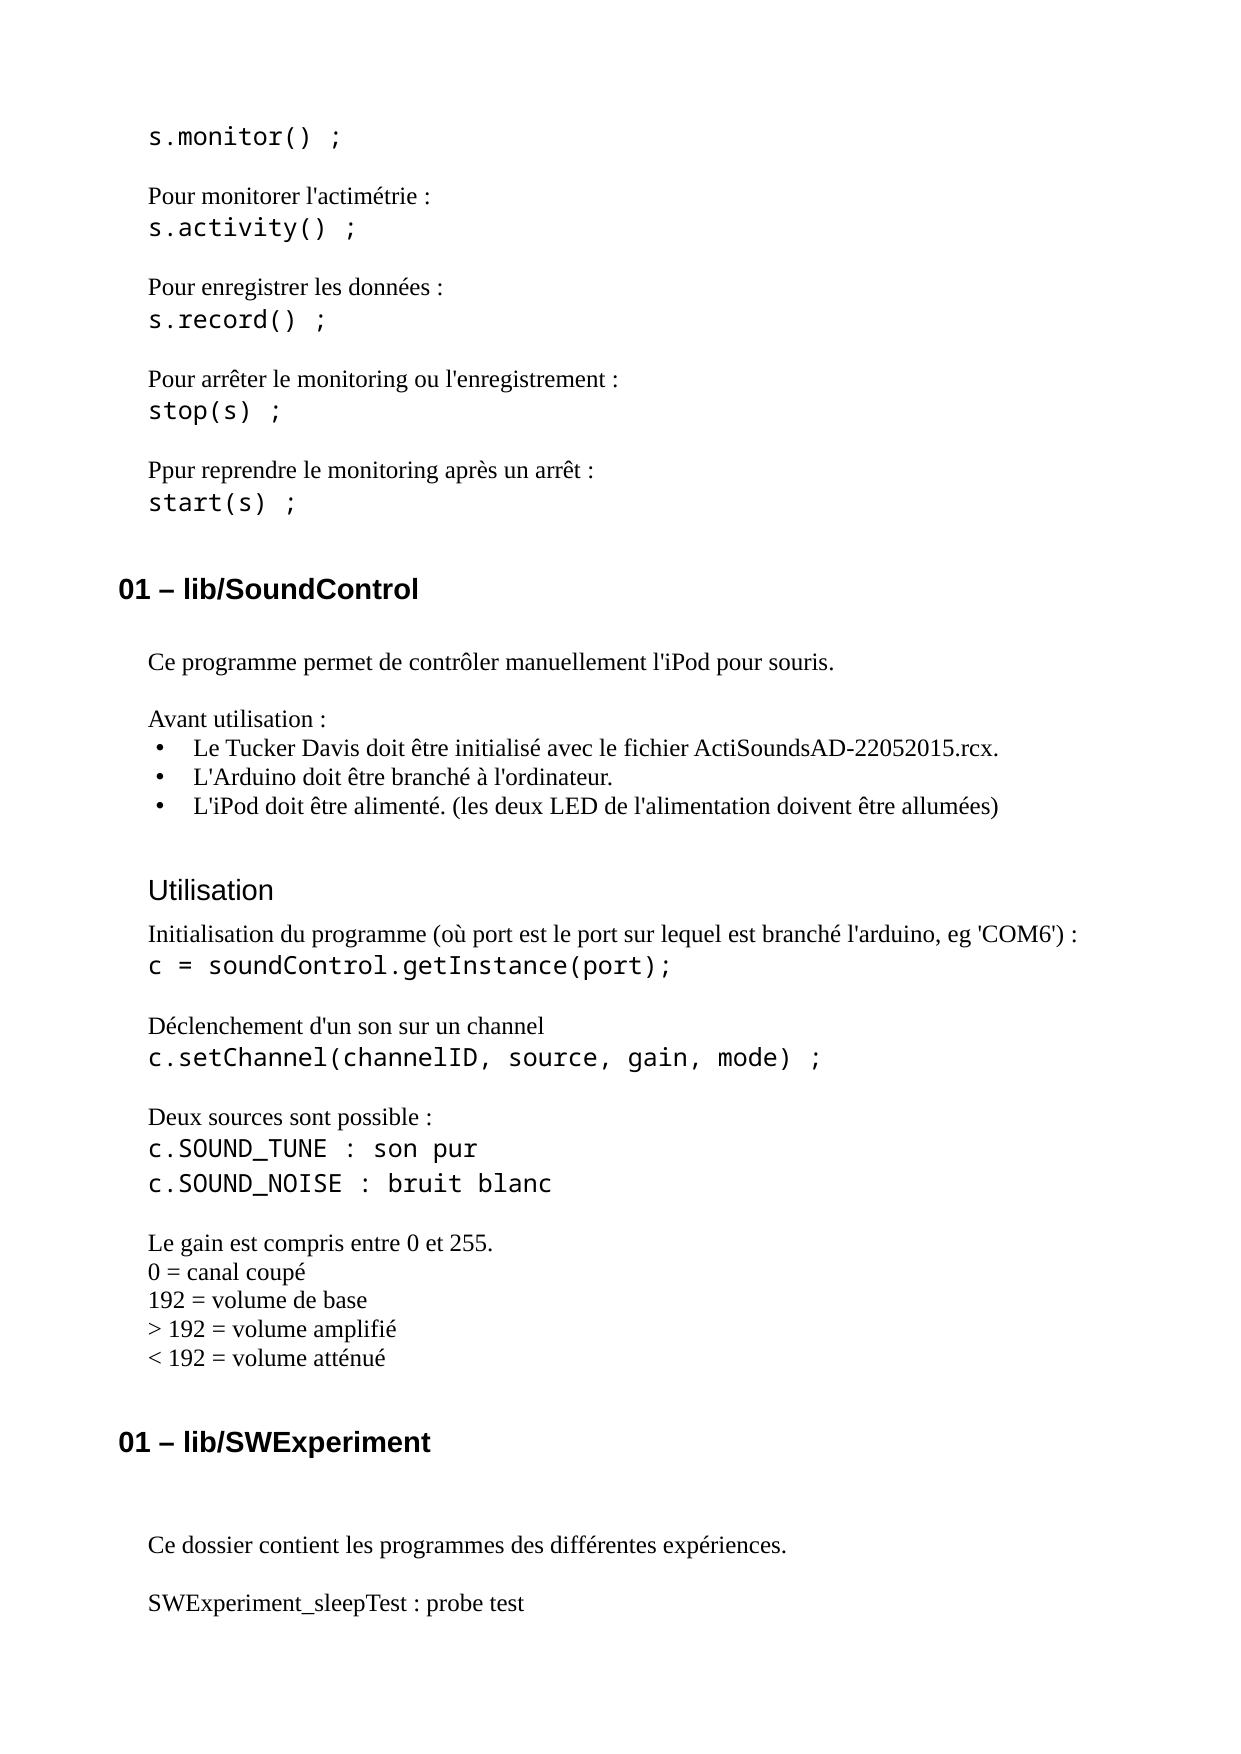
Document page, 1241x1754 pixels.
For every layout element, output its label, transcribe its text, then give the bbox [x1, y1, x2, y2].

text start(s) ; [148, 484, 1122, 518]
text c.SOUND_TUNE : son pur [148, 1131, 1122, 1165]
text Pour arrêter le monitoring ou l'enregistrement : [148, 364, 1122, 393]
text Déclenchement d'un son sur un channel [148, 1011, 1122, 1039]
text stop(s) ; [148, 393, 1122, 427]
subtitle Utilisation [148, 873, 1122, 907]
text Initialisation du programme (où port est le port sur lequel est branché l'arduino, eg 'COM6') : [148, 919, 1122, 948]
text s.record() ; [148, 301, 1122, 335]
list L'Arduino doit être branché à l'ordinateur. [156, 762, 1122, 791]
text Ppur reprendre le monitoring après un arrêt : [148, 456, 1122, 484]
subtitle 01 – lib/SoundControl [118, 572, 1122, 606]
text > 192 = volume amplifié [148, 1314, 1122, 1343]
text 0 = canal coupé [148, 1257, 1122, 1286]
text s.activity() ; [148, 210, 1122, 244]
text s.monitor() ; [148, 118, 1122, 152]
text Ce dossier contient les programmes des différentes expériences. [148, 1530, 1122, 1559]
list L'iPod doit être alimenté. (les deux LED de l'alimentation doivent être allumées) [156, 791, 1122, 819]
text Le gain est compris entre 0 et 255. [148, 1228, 1122, 1257]
text Pour enregistrer les données : [148, 272, 1122, 301]
text c.setChannel(channelID, source, gain, mode) ; [148, 1039, 1122, 1074]
text 192 = volume de base [148, 1286, 1122, 1314]
text Pour monitorer l'actimétrie : [148, 181, 1122, 210]
subtitle 01 – lib/SWExperiment [118, 1426, 1122, 1459]
text c.SOUND_NOISE : bruit blanc [148, 1165, 1122, 1199]
text SWExperiment_sleepTest : probe test [148, 1588, 1122, 1616]
text < 192 = volume atténué [148, 1343, 1122, 1372]
list Le Tucker Davis doit être initialisé avec le fichier ActiSoundsAD-22052015.rcx. [156, 733, 1122, 762]
text c = soundControl.getInstance(port); [148, 948, 1122, 982]
text Deux sources sont possible : [148, 1102, 1122, 1131]
text Ce programme permet de contrôler manuellement l'iPod pour souris. [148, 647, 1122, 676]
text Avant utilisation : [148, 704, 1122, 733]
